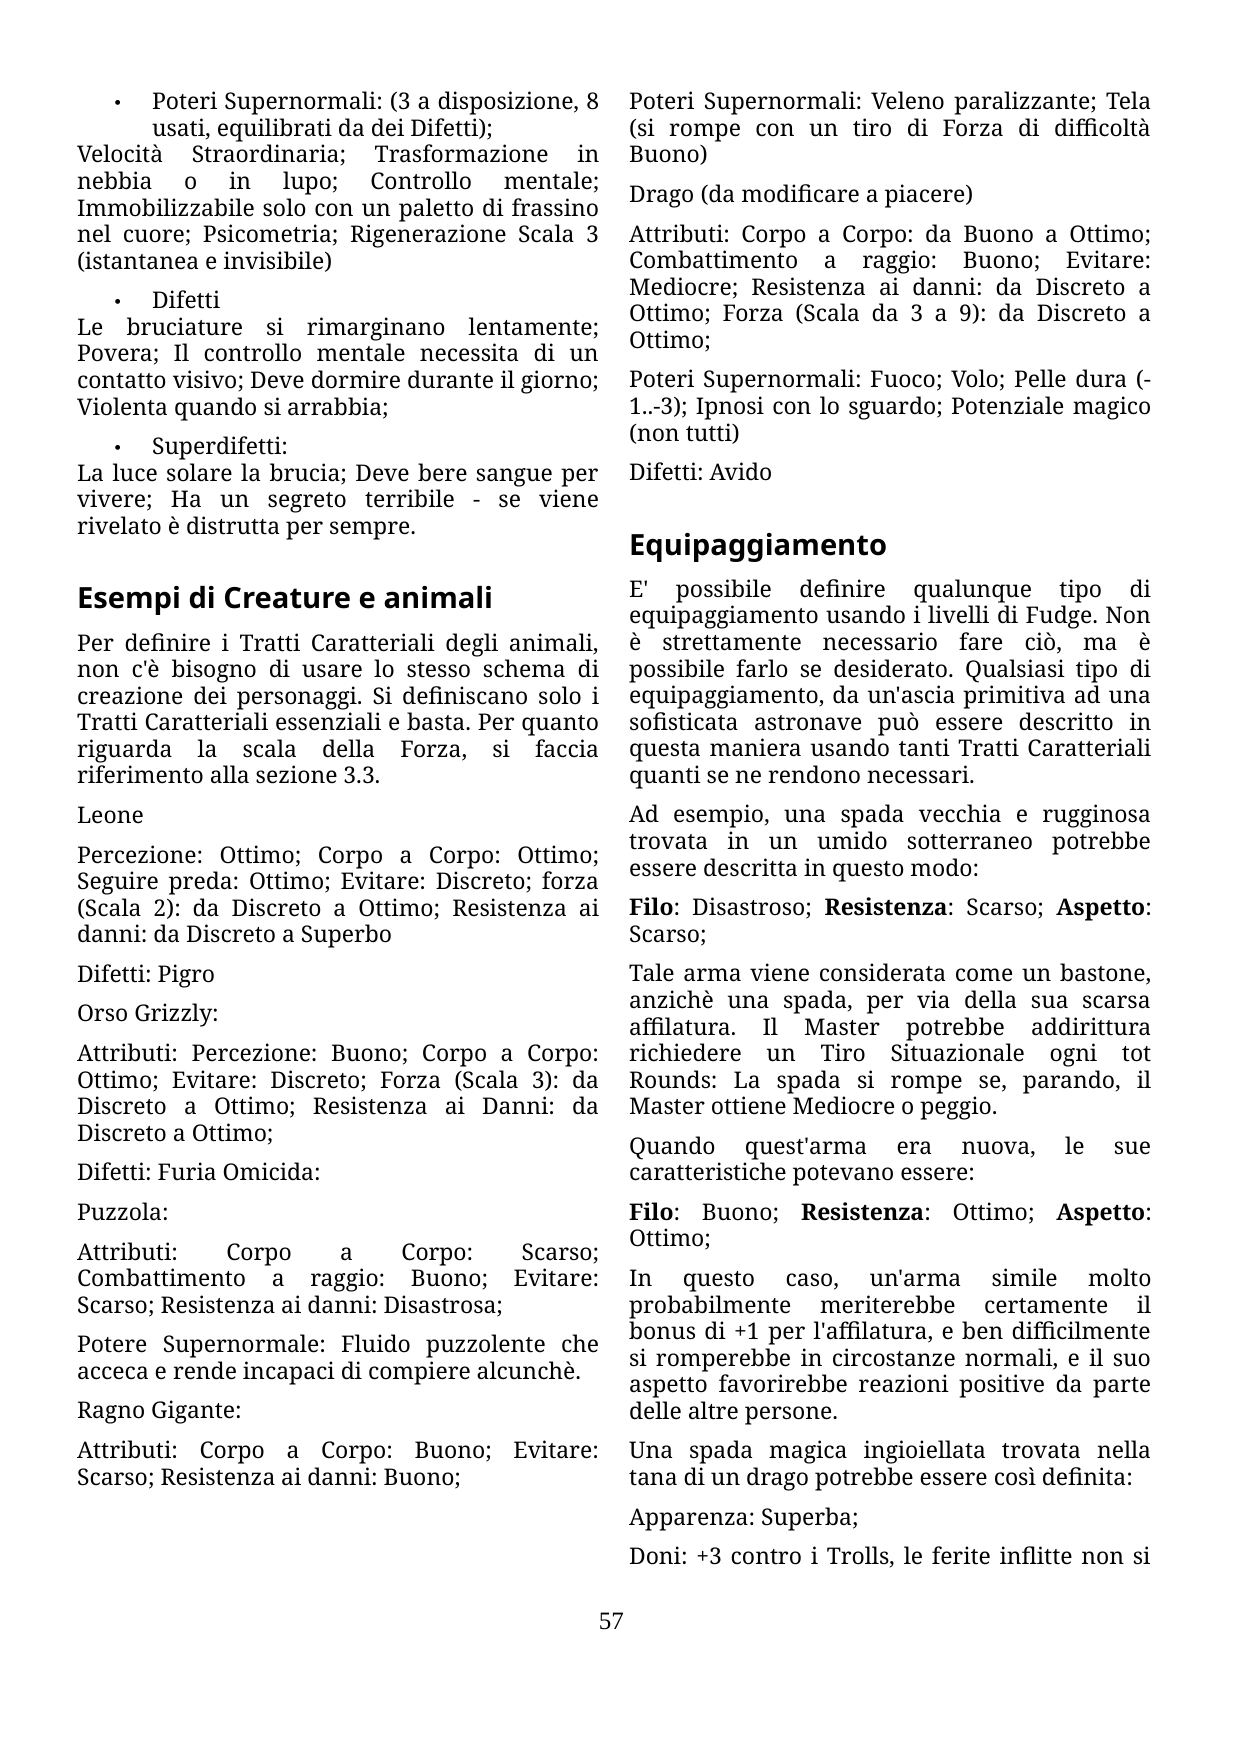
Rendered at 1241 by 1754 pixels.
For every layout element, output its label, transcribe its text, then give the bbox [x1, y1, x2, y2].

text Velocità Straordinaria; Trasformazione in nebbia o in lupo; Controllo mentale; Immobilizzabile solo con un paletto di frassino nel cuore; Psicometria; Rigenerazione Scala 3 (istantanea e invisibile) [77, 142, 599, 274]
text Drago (da modificare a piacere) [629, 181, 1152, 208]
text Tale arma viene considerata come un bastone, anzichè una spada, per via della sua scarsa affilatura. Il Master potrebbe addirittura richiedere un Tiro Situazionale ogni tot Rounds: La spada si rompe se, parando, il Master ottiene Mediocre o peggio. [629, 961, 1152, 1120]
text La luce solare la brucia; Deve bere sangue per vivere; Ha un segreto terribile - se viene rivelato è distrutta per sempre. [77, 460, 599, 539]
text Difetti: Avido [629, 459, 1152, 486]
text Puzzola: [77, 1199, 599, 1226]
text Attributi: Corpo a Corpo: Scarso; Combattimento a raggio: Buono; Evitare: Scarso; Resistenza ai danni: Disastrosa; [77, 1239, 599, 1318]
text Apparenza: Superba; [629, 1504, 1152, 1530]
text Poteri Supernormali: Fuoco; Volo; Pelle dura (-1..-3); Ipnosi con lo sguardo; Potenziale magico (non tutti) [629, 367, 1152, 446]
text Orso Grizzly: [77, 1001, 599, 1027]
text Le bruciature si rimarginano lentamente; Povera; Il controllo mentale necessita di un contatto visivo; Deve dormire durante il giorno; Violenta quando si arrabbia; [77, 314, 599, 420]
list Poteri Supernormali: (3 a disposizione, 8 usati, equilibrati da dei Difetti); [114, 88, 599, 142]
text Attributi: Percezione: Buono; Corpo a Corpo: Ottimo; Evitare: Discreto; Forza (Scala 3): da Discreto a Ottimo; Resistenza ai Danni: da Discreto a Ottimo; [77, 1040, 599, 1146]
text Attributi: Corpo a Corpo: Buono; Evitare: Scarso; Resistenza ai danni: Buono; [77, 1437, 599, 1490]
text Filo: Buono; Resistenza: Ottimo; Aspetto: Ottimo; [629, 1199, 1152, 1252]
text Leone [77, 802, 599, 829]
text Doni: +3 contro i Trolls, le ferite inflitte non si [629, 1543, 1152, 1570]
text Ad esempio, una spada vecchia e rugginosa trovata in un umido sotterraneo potrebbe essere descritta in questo modo: [629, 802, 1152, 881]
text Filo: Disastroso; Resistenza: Scarso; Aspetto: Scarso; [629, 894, 1152, 947]
text Ragno Gigante: [77, 1397, 599, 1424]
text Difetti: Furia Omicida: [77, 1159, 599, 1186]
text In questo caso, un'arma simile molto probabilmente meriterebbe certamente il bonus di +1 per l'affilatura, e ben difficilmente si romperebbe in circostanze normali, e il suo aspetto favorirebbe reazioni positive da parte delle altre persone. [629, 1265, 1152, 1424]
list Superdifetti: [114, 433, 599, 460]
list Difetti [114, 287, 599, 314]
subtitle Equipaggiamento [629, 524, 1152, 564]
text Attributi: Corpo a Corpo: da Buono a Ottimo; Combattimento a raggio: Buono; Evitare: Mediocre; Resistenza ai danni: da Discreto a Ottimo; Forza (Scala da 3 a 9): da Discreto a Ottimo; [629, 221, 1152, 354]
text Poteri Supernormali: Veleno paralizzante; Tela (si rompe con un tiro di Forza di difficoltà Buono) [629, 88, 1152, 168]
subtitle Esempi di Creature e animali [77, 578, 599, 617]
text Percezione: Ottimo; Corpo a Corpo: Ottimo; Seguire preda: Ottimo; Evitare: Discreto; forza (Scala 2): da Discreto a Ottimo; Resistenza ai danni: da Discreto a Superbo [77, 842, 599, 948]
text Potere Supernormale: Fluido puzzolente che acceca e rende incapaci di compiere alcunchè. [77, 1331, 599, 1384]
text Per definire i Tratti Caratteriali degli animali, non c'è bisogno di usare lo stesso schema di creazione dei personaggi. Si definiscano solo i Tratti Caratteriali essenziali e basta. Per quanto riguarda la scala della Forza, si faccia riferimento alla sezione 3.3. [77, 630, 599, 789]
text Difetti: Pigro [77, 961, 599, 988]
text E' possibile definire qualunque tipo di equipaggiamento usando i livelli di Fudge. Non è strettamente necessario fare ciò, ma è possibile farlo se desiderato. Qualsiasi tipo di equipaggiamento, da un'ascia primitiva ad una sofisticata astronave può essere descritto in questa maniera usando tanti Tratti Caratteriali quanti se ne rendono necessari. [629, 576, 1152, 789]
text Una spada magica ingioiellata trovata nella tana di un drago potrebbe essere così definita: [629, 1438, 1152, 1491]
text Quando quest'arma era nuova, le sue caratteristiche potevano essere: [629, 1133, 1152, 1186]
